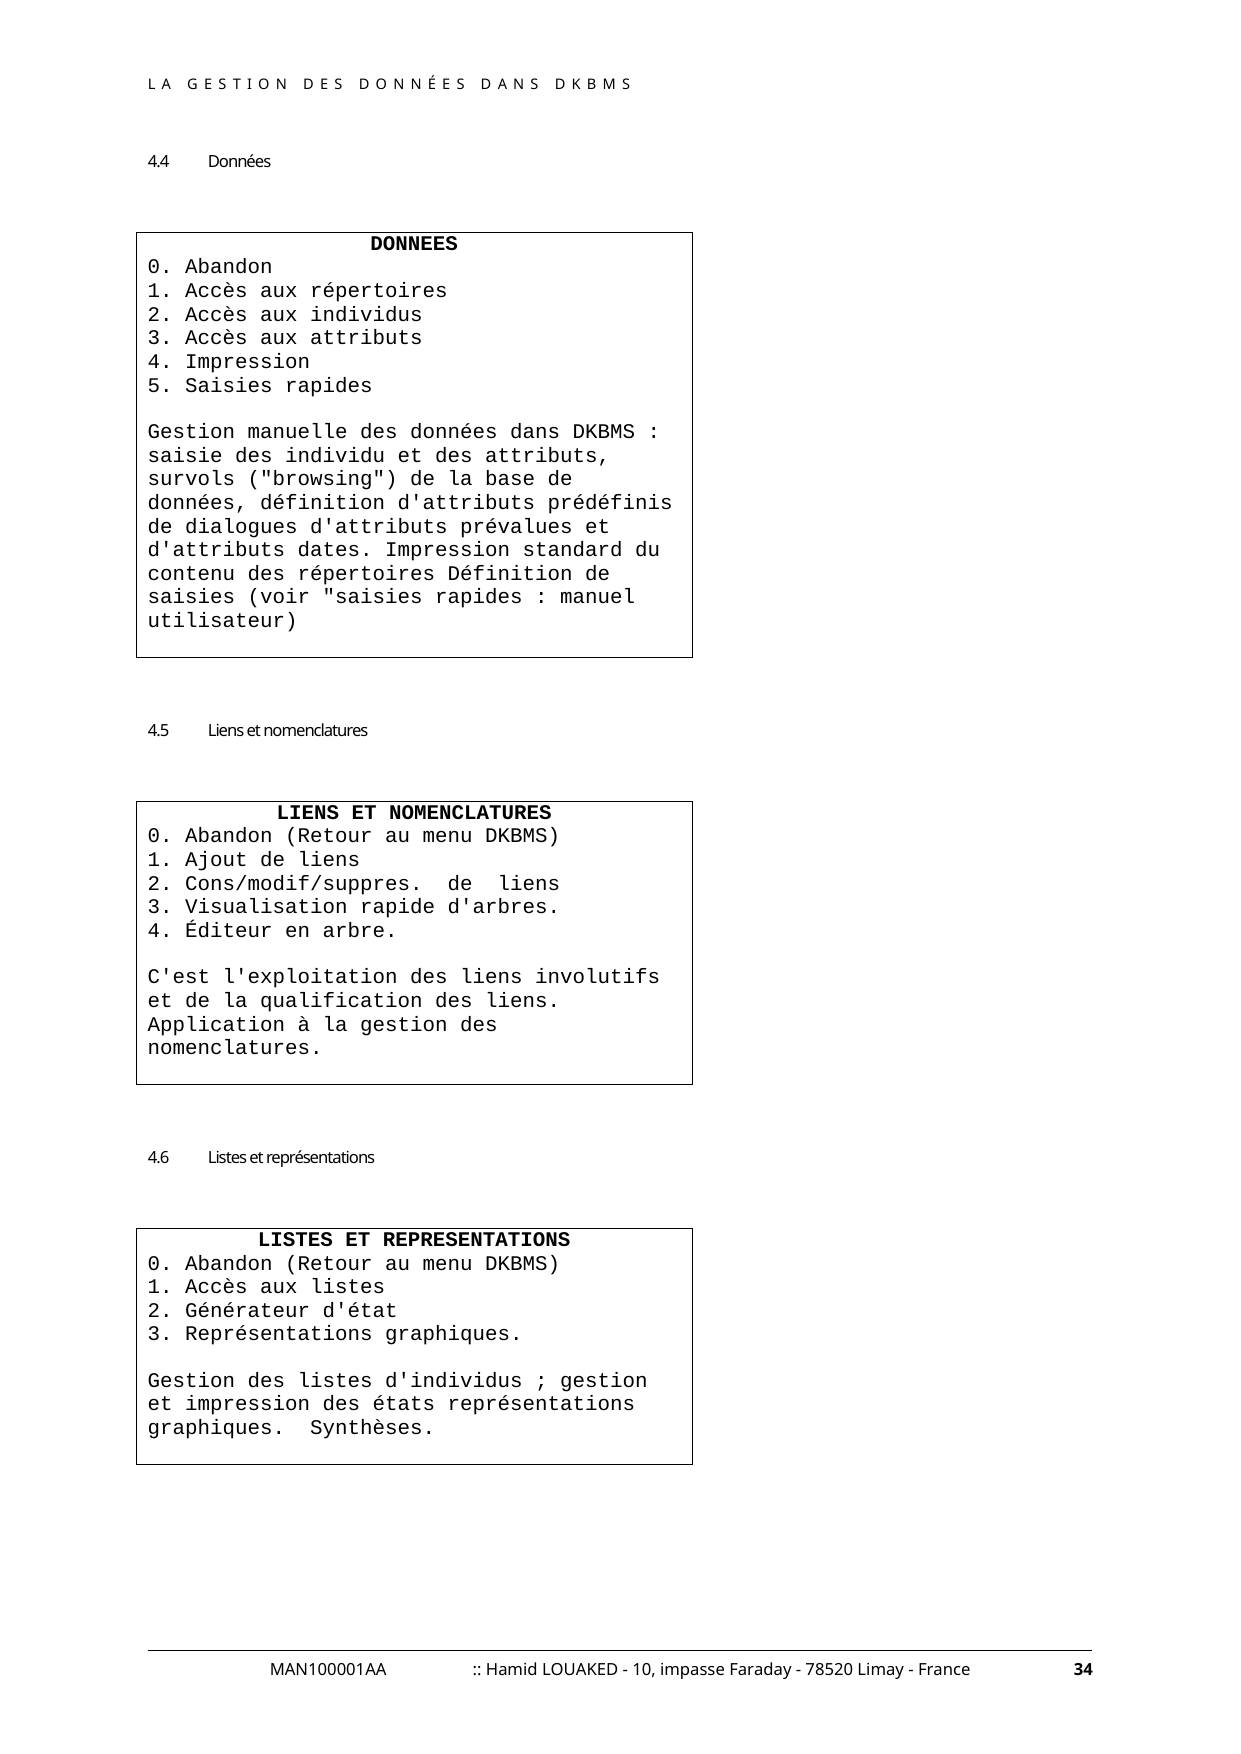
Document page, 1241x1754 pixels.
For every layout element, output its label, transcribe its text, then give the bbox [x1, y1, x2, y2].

table_header DONNEES 0. Abandon 1. Accès aux répertoires 2. Accès aux individus 3. Accès aux attributs 4. Impression 5. Saisies rapides Gestion manuelle des données dans DKBMS : saisie des individu et des attributs, survols ("browsing") de la base de données, définition d'attributs prédéfinis de dialogues d'attributs prévalues et d'attributs dates. Impression standard du contenu des répertoires Définition de saisies (voir "saisies rapides : manuel utilisateur) [137, 233, 692, 657]
table_header LISTES ET REPRESENTATIONS 0. Abandon (Retour au menu DKBMS) 1. Accès aux listes 2. Générateur d'état 3. Représentations graphiques. Gestion des listes d'individus ; gestion et impression des états représentations graphiques. Synthèses. [137, 1229, 692, 1463]
table_header LIENS ET NOMENCLATURES 0. Abandon (Retour au menu DKBMS) 1. Ajout de liens 2. Cons/modif/suppres. de liens 3. Visualisation rapide d'arbres. 4. Éditeur en arbre. C'est l'exploitation des liens involutifs et de la qualification des liens. Application à la gestion des nomenclatures. [137, 802, 692, 1084]
subtitle Données [148, 148, 1092, 173]
subtitle Listes et représentations [148, 1144, 1092, 1169]
subtitle Liens et nomenclatures [148, 717, 1092, 742]
